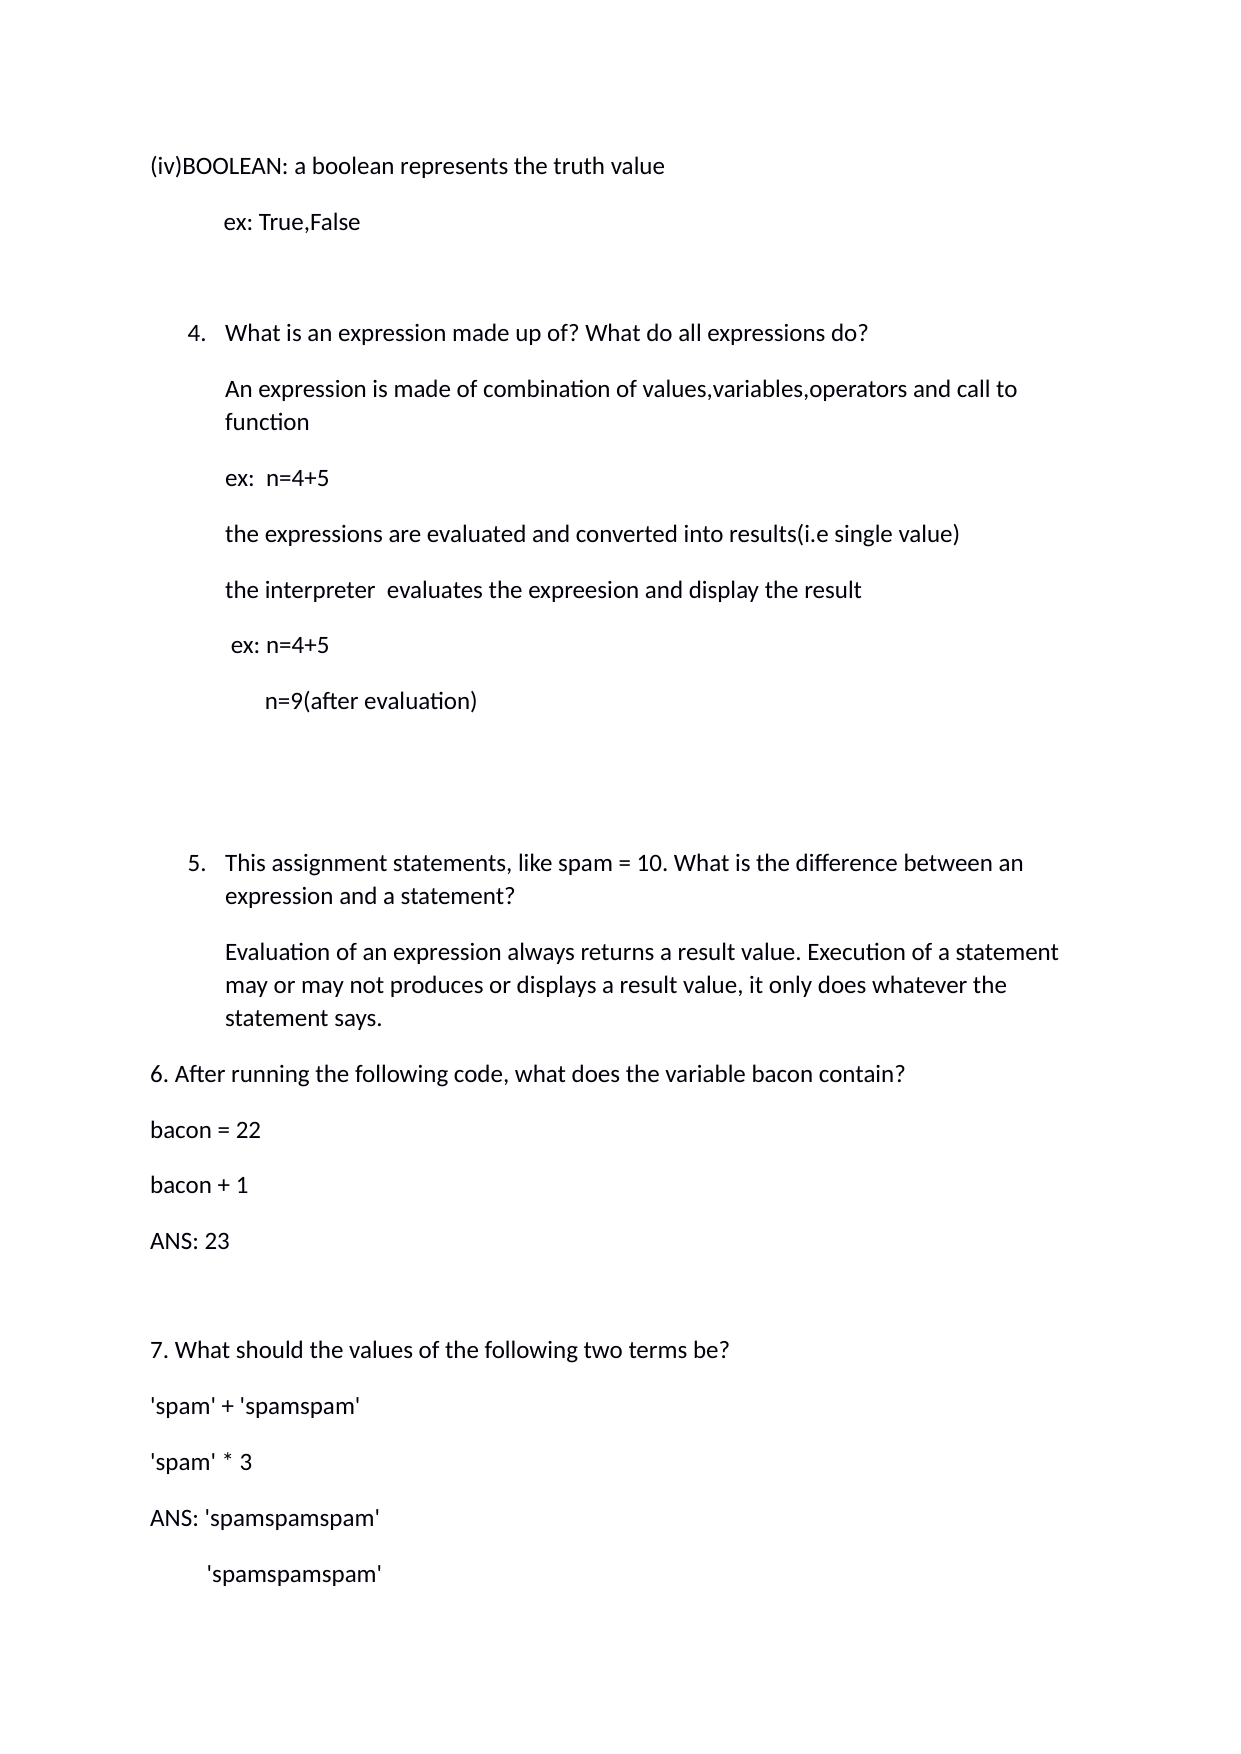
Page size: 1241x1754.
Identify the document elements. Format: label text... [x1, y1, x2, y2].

list ex: n=4+5 [187, 462, 1090, 493]
list ex: n=4+5 [187, 629, 1090, 660]
text 'spam' + 'spamspam' [150, 1390, 1090, 1421]
text ANS: 23 [150, 1225, 1090, 1256]
text 'spamspamspam' [150, 1558, 1090, 1588]
text bacon + 1 [150, 1169, 1090, 1200]
text (iv)BOOLEAN: a boolean represents the truth value [150, 150, 1090, 181]
text ANS: 'spamspamspam' [150, 1502, 1090, 1532]
list the interpreter evaluates the expreesion and display the result [187, 574, 1090, 604]
text ex: True,False [150, 206, 1090, 236]
text 6. After running the following code, what does the variable bacon contain? [150, 1058, 1090, 1088]
list An expression is made of combination of values,variables,operators and call to function [187, 373, 1090, 437]
list n=9(after evaluation) [187, 685, 1090, 716]
list This assignment statements, like spam = 10. What is the difference between an expression and a statement? [187, 847, 1090, 911]
text bacon = 22 [150, 1114, 1090, 1144]
text 7. What should the values of the following two terms be? [150, 1334, 1090, 1365]
list What is an expression made up of? What do all expressions do? [187, 317, 1090, 348]
list Evaluation of an expression always returns a result value. Execution of a statement may or may not produces or displays a result value, it only does whatever the statement says. [187, 936, 1090, 1033]
list the expressions are evaluated and converted into results(i.e single value) [187, 518, 1090, 548]
text 'spam' * 3 [150, 1446, 1090, 1477]
